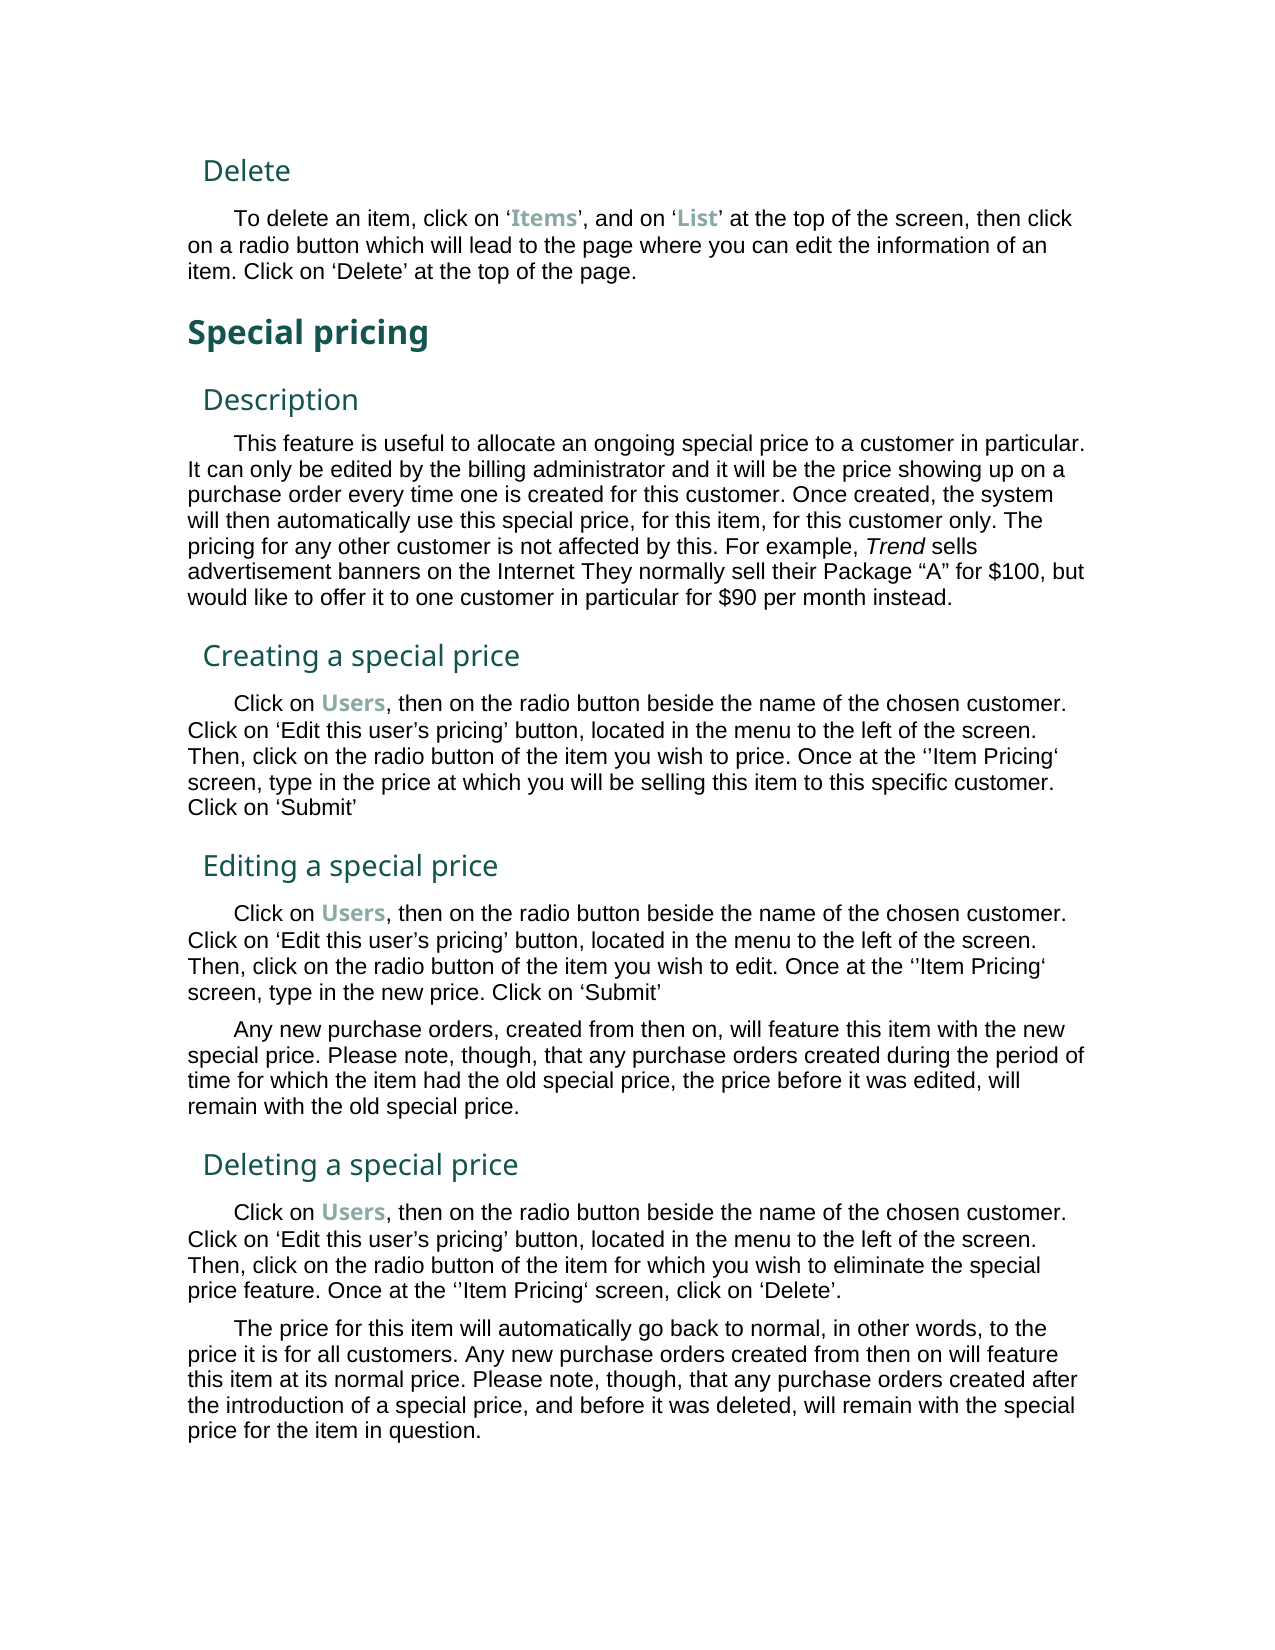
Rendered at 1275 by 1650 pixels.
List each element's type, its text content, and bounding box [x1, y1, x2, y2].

subtitle Description [202, 379, 1087, 419]
text Any new purchase orders, created from then on, will feature this item with the new special price. Please note, though, that any purchase orders created during the period of time for which the item had the old special price, the price before it was edited, will remain with the old special price. [187, 1017, 1087, 1119]
subtitle Delete [202, 150, 1087, 190]
subtitle Editing a special price [202, 845, 1087, 885]
text To delete an item, click on ‘Items’, and on ‘List’ at the top of the screen, then click on a radio button which will lead to the page where you can edit the information of an item. Click on ‘Delete’ at the top of the page. [187, 201, 1087, 284]
text This feature is useful to allocate an ongoing special price to a customer in particular. It can only be edited by the billing administrator and it will be the price showing up on a purchase order every time one is created for this customer. Once created, the system will then automatically use this special price, for this item, for this customer only. The pricing for any other customer is not affected by this. For example, Trend sells advertisement banners on the Internet They normally sell their Package “A” for $100, but would like to offer it to one customer in particular for $90 per month instead. [187, 431, 1087, 610]
subtitle Special pricing [187, 309, 1087, 354]
text Click on Users, then on the radio button beside the name of the chosen customer. Click on ‘Edit this user’s pricing’ button, located in the menu to the left of the screen. Then, click on the radio button of the item you wish to price. Once at the ‘’Item Pricing‘ screen, type in the price at which you will be selling this item to this specific customer. Click on ‘Submit’ [187, 687, 1087, 820]
text Click on Users, then on the radio button beside the name of the chosen customer. Click on ‘Edit this user’s pricing’ button, located in the menu to the left of the screen. Then, click on the radio button of the item you wish to edit. Once at the ‘’Item Pricing‘ screen, type in the new price. Click on ‘Submit’ [187, 897, 1087, 1005]
subtitle Deleting a special price [202, 1144, 1087, 1184]
text Click on Users, then on the radio button beside the name of the chosen customer. Click on ‘Edit this user’s pricing’ button, located in the menu to the left of the screen. Then, click on the radio button of the item for which you wish to eliminate the special price feature. Once at the ‘’Item Pricing‘ screen, click on ‘Delete’. [187, 1196, 1087, 1304]
subtitle Creating a special price [202, 635, 1087, 675]
text The price for this item will automatically go back to normal, in other words, to the price it is for all customers. Any new purchase orders created from then on will feature this item at its normal price. Please note, though, that any purchase orders created after the introduction of a special price, and before it was deleted, will remain with the special price for the item in question. [187, 1316, 1087, 1444]
